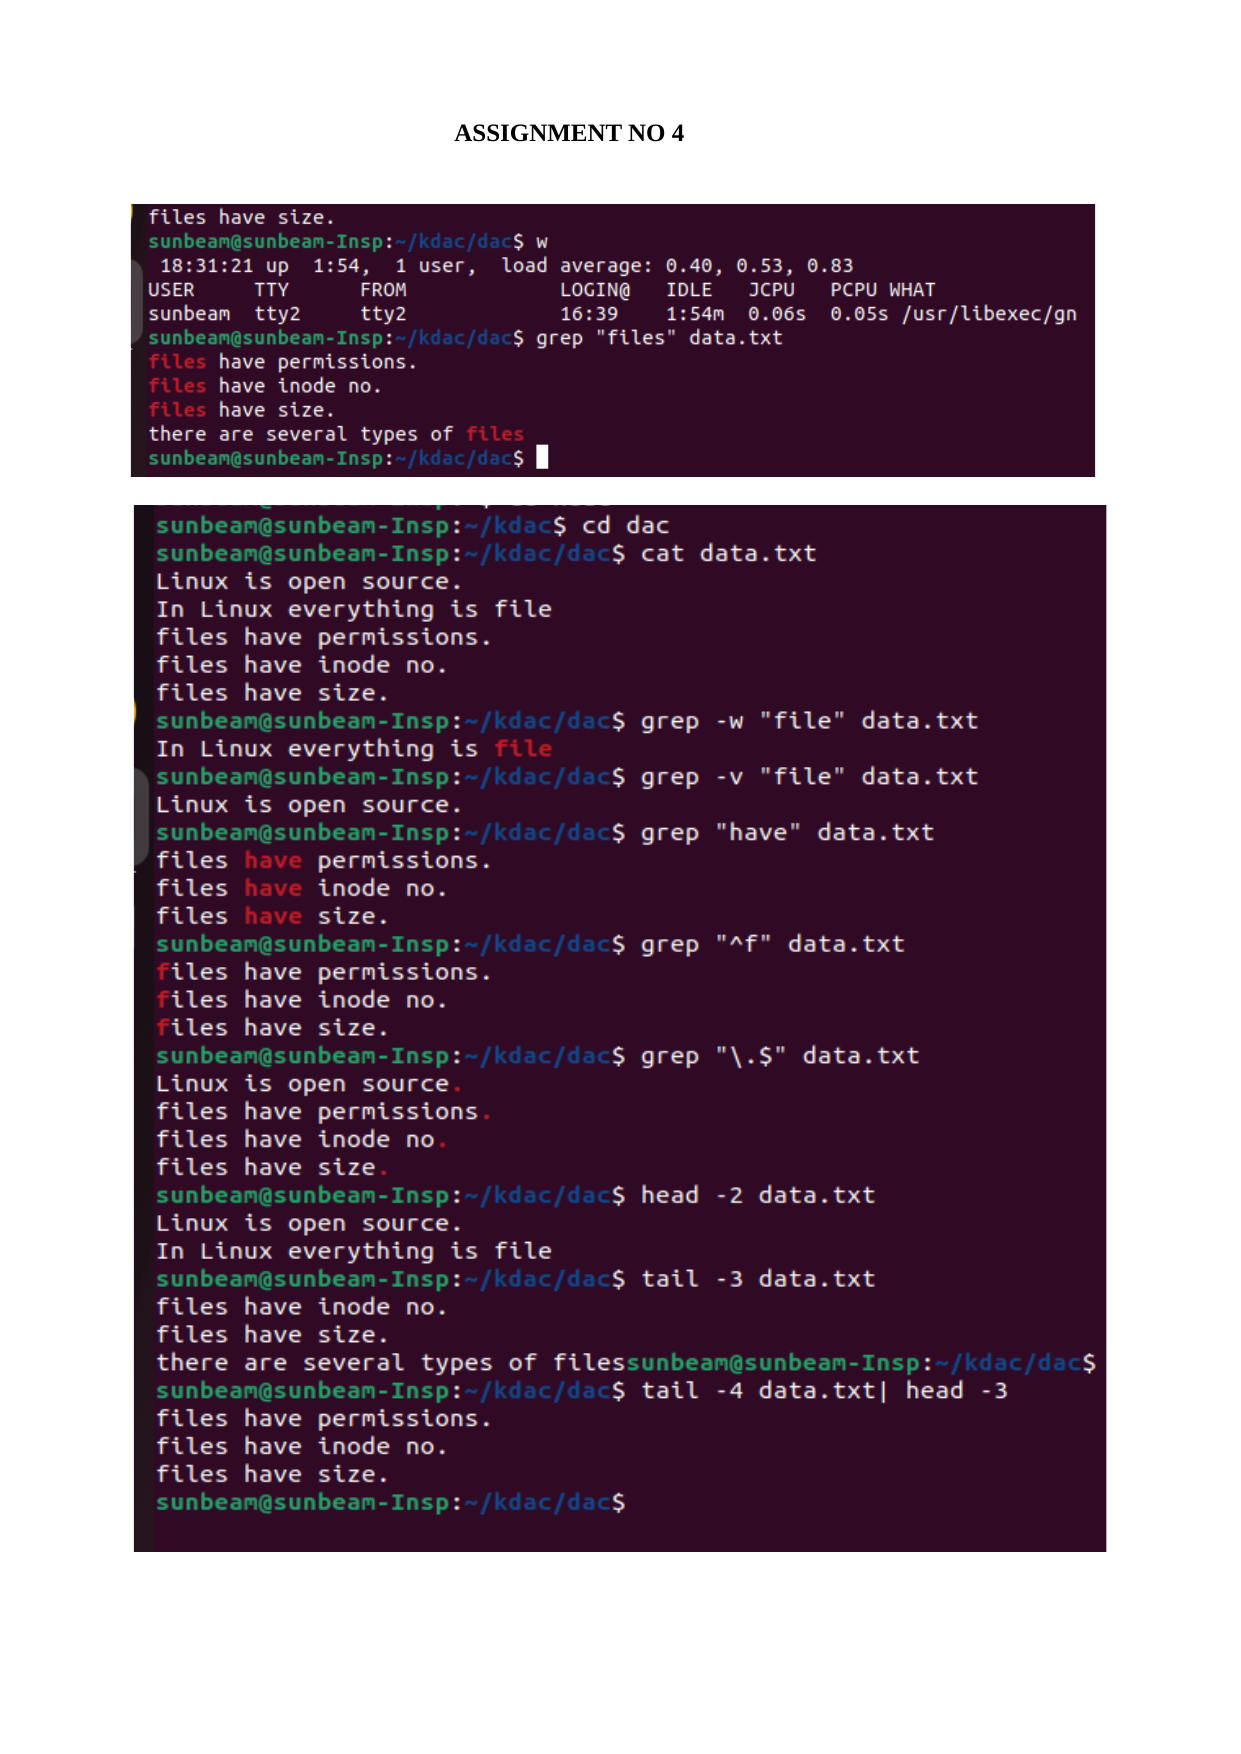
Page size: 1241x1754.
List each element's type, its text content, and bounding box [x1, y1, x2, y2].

picture [133, 505, 1107, 1552]
text ASSIGNMENT NO 4 [118, 118, 1122, 147]
picture [130, 204, 1096, 477]
